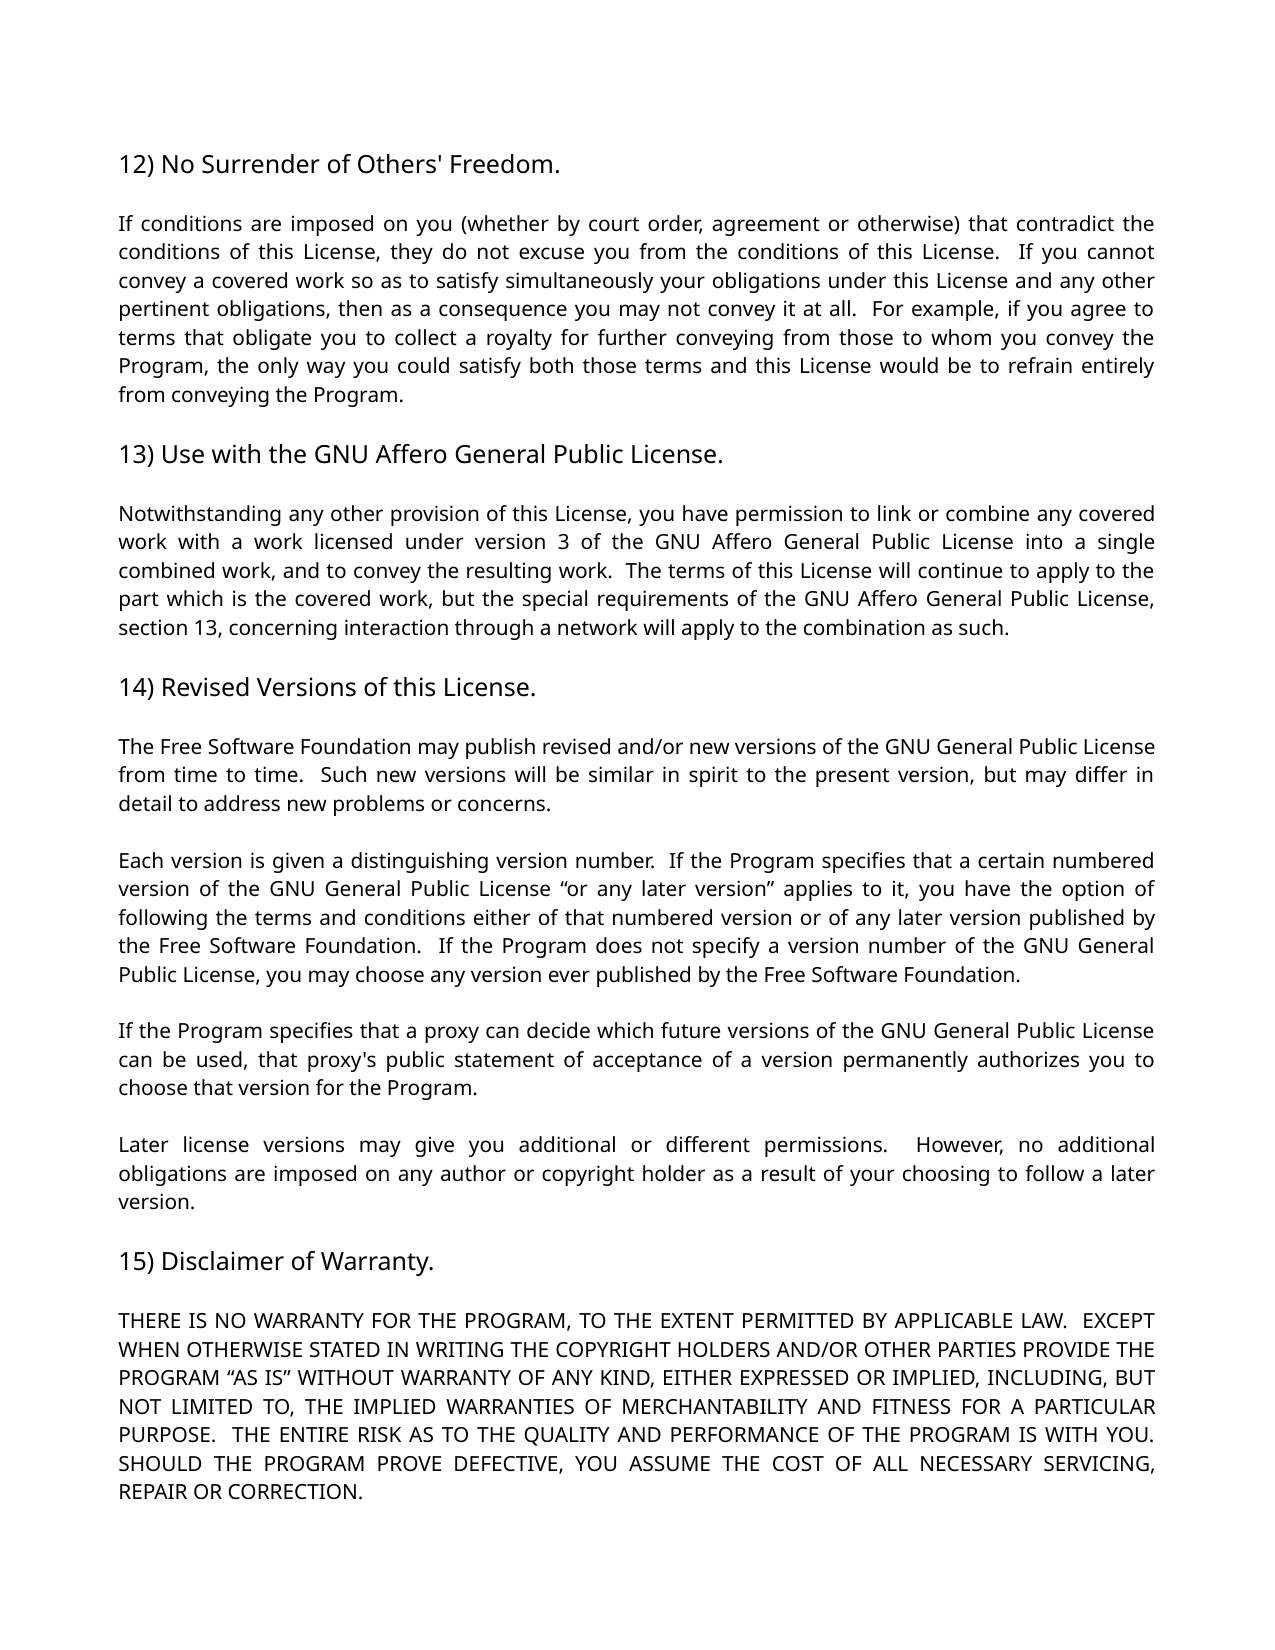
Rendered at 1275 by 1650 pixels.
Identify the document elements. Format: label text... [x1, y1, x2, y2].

text 12) No Surrender of Others' Freedom. [118, 147, 1157, 181]
text Later license versions may give you additional or different permissions. However, no additional obligations are imposed on any author or copyright holder as a result of your choosing to follow a later version. [118, 1130, 1157, 1216]
text 13) Use with the GNU Affero General Public License. [118, 437, 1157, 471]
text If conditions are imposed on you (whether by court order, agreement or otherwise) that contradict the conditions of this License, they do not excuse you from the conditions of this License. If you cannot convey a covered work so as to satisfy simultaneously your obligations under this License and any other pertinent obligations, then as a consequence you may not convey it at all. For example, if you agree to terms that obligate you to collect a royalty for further conveying from those to whom you convey the Program, the only way you could satisfy both those terms and this License would be to refrain entirely from conveying the Program. [118, 209, 1157, 408]
text Notwithstanding any other provision of this License, you have permission to link or combine any covered work with a work licensed under version 3 of the GNU Affero General Public License into a single combined work, and to convey the resulting work. The terms of this License will continue to apply to the part which is the covered work, but the special requirements of the GNU Affero General Public License, section 13, concerning interaction through a network will apply to the combination as such. [118, 499, 1157, 641]
text 14) Revised Versions of this License. [118, 670, 1157, 704]
text Each version is given a distinguishing version number. If the Program specifies that a certain numbered version of the GNU General Public License “or any later version” applies to it, you have the option of following the terms and conditions either of that numbered version or of any later version published by the Free Software Foundation. If the Program does not specify a version number of the GNU General Public License, you may choose any version ever published by the Free Software Foundation. [118, 846, 1157, 988]
text THERE IS NO WARRANTY FOR THE PROGRAM, TO THE EXTENT PERMITTED BY APPLICABLE LAW. EXCEPT WHEN OTHERWISE STATED IN WRITING THE COPYRIGHT HOLDERS AND/OR OTHER PARTIES PROVIDE THE PROGRAM “AS IS” WITHOUT WARRANTY OF ANY KIND, EITHER EXPRESSED OR IMPLIED, INCLUDING, BUT NOT LIMITED TO, THE IMPLIED WARRANTIES OF MERCHANTABILITY AND FITNESS FOR A PARTICULAR PURPOSE. THE ENTIRE RISK AS TO THE QUALITY AND PERFORMANCE OF THE PROGRAM IS WITH YOU. SHOULD THE PROGRAM PROVE DEFECTIVE, YOU ASSUME THE COST OF ALL NECESSARY SERVICING, REPAIR OR CORRECTION. [118, 1307, 1157, 1506]
text 15) Disclaimer of Warranty. [118, 1244, 1157, 1278]
text If the Program specifies that a proxy can decide which future versions of the GNU General Public License can be used, that proxy's public statement of acceptance of a version permanently authorizes you to choose that version for the Program. [118, 1017, 1157, 1102]
text The Free Software Foundation may publish revised and/or new versions of the GNU General Public License from time to time. Such new versions will be similar in spirit to the present version, but may differ in detail to address new problems or concerns. [118, 732, 1157, 817]
